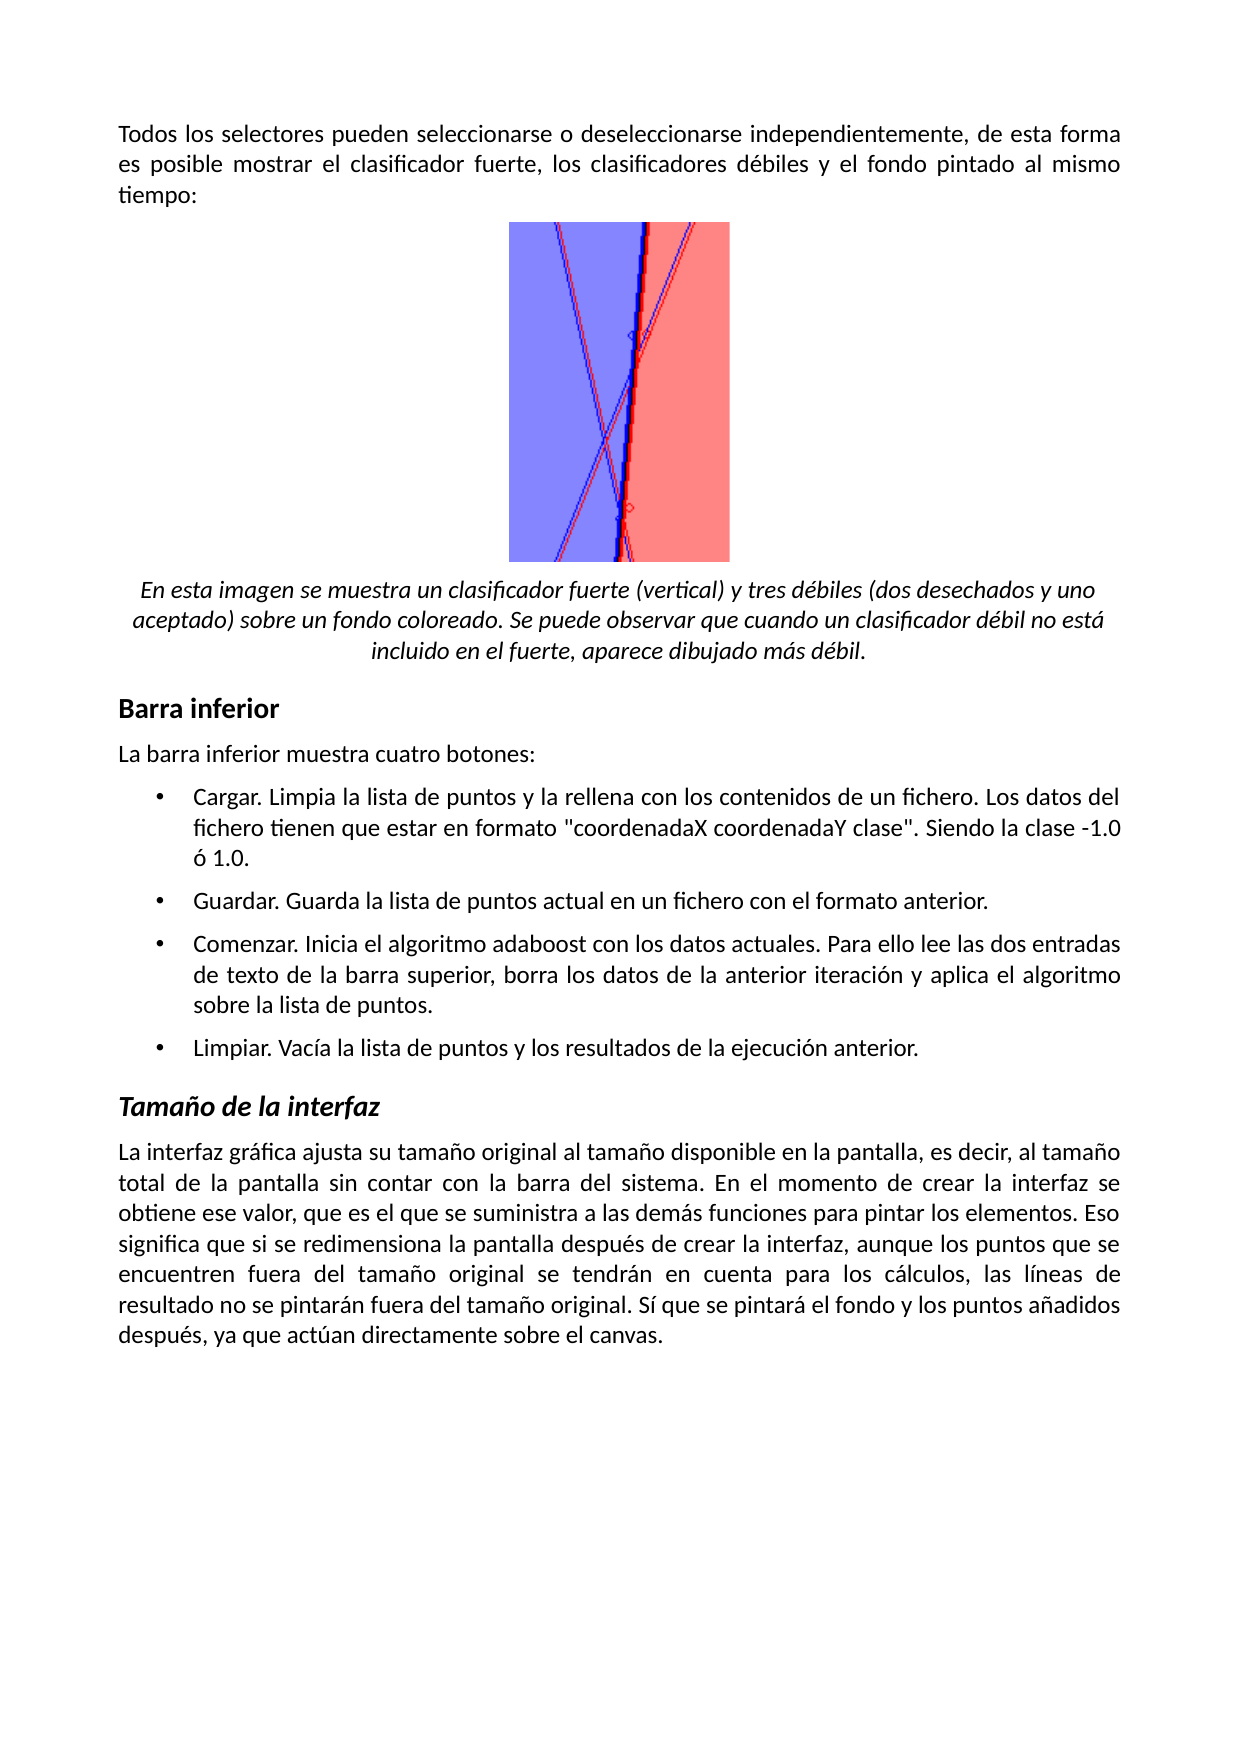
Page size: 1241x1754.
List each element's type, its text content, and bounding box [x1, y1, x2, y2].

subtitle Barra inferior [118, 690, 1122, 726]
list Comenzar. Inicia el algoritmo adaboost con los datos actuales. Para ello lee las dos entradas de texto de la barra superior, borra los datos de la anterior iteración y aplica el algoritmo sobre la lista de puntos. [156, 928, 1122, 1020]
text La interfaz gráfica ajusta su tamaño original al tamaño disponible en la pantalla, es decir, al tamaño total de la pantalla sin contar con la barra del sistema. En el momento de crear la interfaz se obtiene ese valor, que es el que se suministra a las demás funciones para pintar los elementos. Eso significa que si se redimensiona la pantalla después de crear la interfaz, aunque los puntos que se encuentren fuera del tamaño original se tendrán en cuenta para los cálculos, las líneas de resultado no se pintarán fuera del tamaño original. Sí que se pintará el fondo y los puntos añadidos después, ya que actúan directamente sobre el canvas. [118, 1136, 1122, 1350]
text La barra inferior muestra cuatro botones: [118, 738, 1122, 769]
list Guardar. Guarda la lista de puntos actual en un fichero con el formato anterior. [156, 886, 1122, 916]
list Todos los selectores pueden seleccionarse o deseleccionarse independientemente, de esta forma es posible mostrar el clasificador fuerte, los clasificadores débiles y el fondo pintado al mismo tiempo: [117, 118, 1122, 210]
subtitle Tamaño de la interfaz [118, 1088, 1122, 1124]
list Limpiar. Vacía la lista de puntos y los resultados de la ejecución anterior. [156, 1033, 1122, 1063]
text En esta imagen se muestra un clasificador fuerte (vertical) y tres débiles (dos desechados y uno aceptado) sobre un fondo coloreado. Se puede observar que cuando un clasificador débil no está incluido en el fuerte, aparece dibujado más débil. [117, 574, 1122, 665]
list Cargar. Limpia la lista de puntos y la rellena con los contenidos de un fichero. Los datos del fichero tienen que estar en formato "coordenadaX coordenadaY clase". Siendo la clase -1.0 ó 1.0. [156, 781, 1122, 873]
